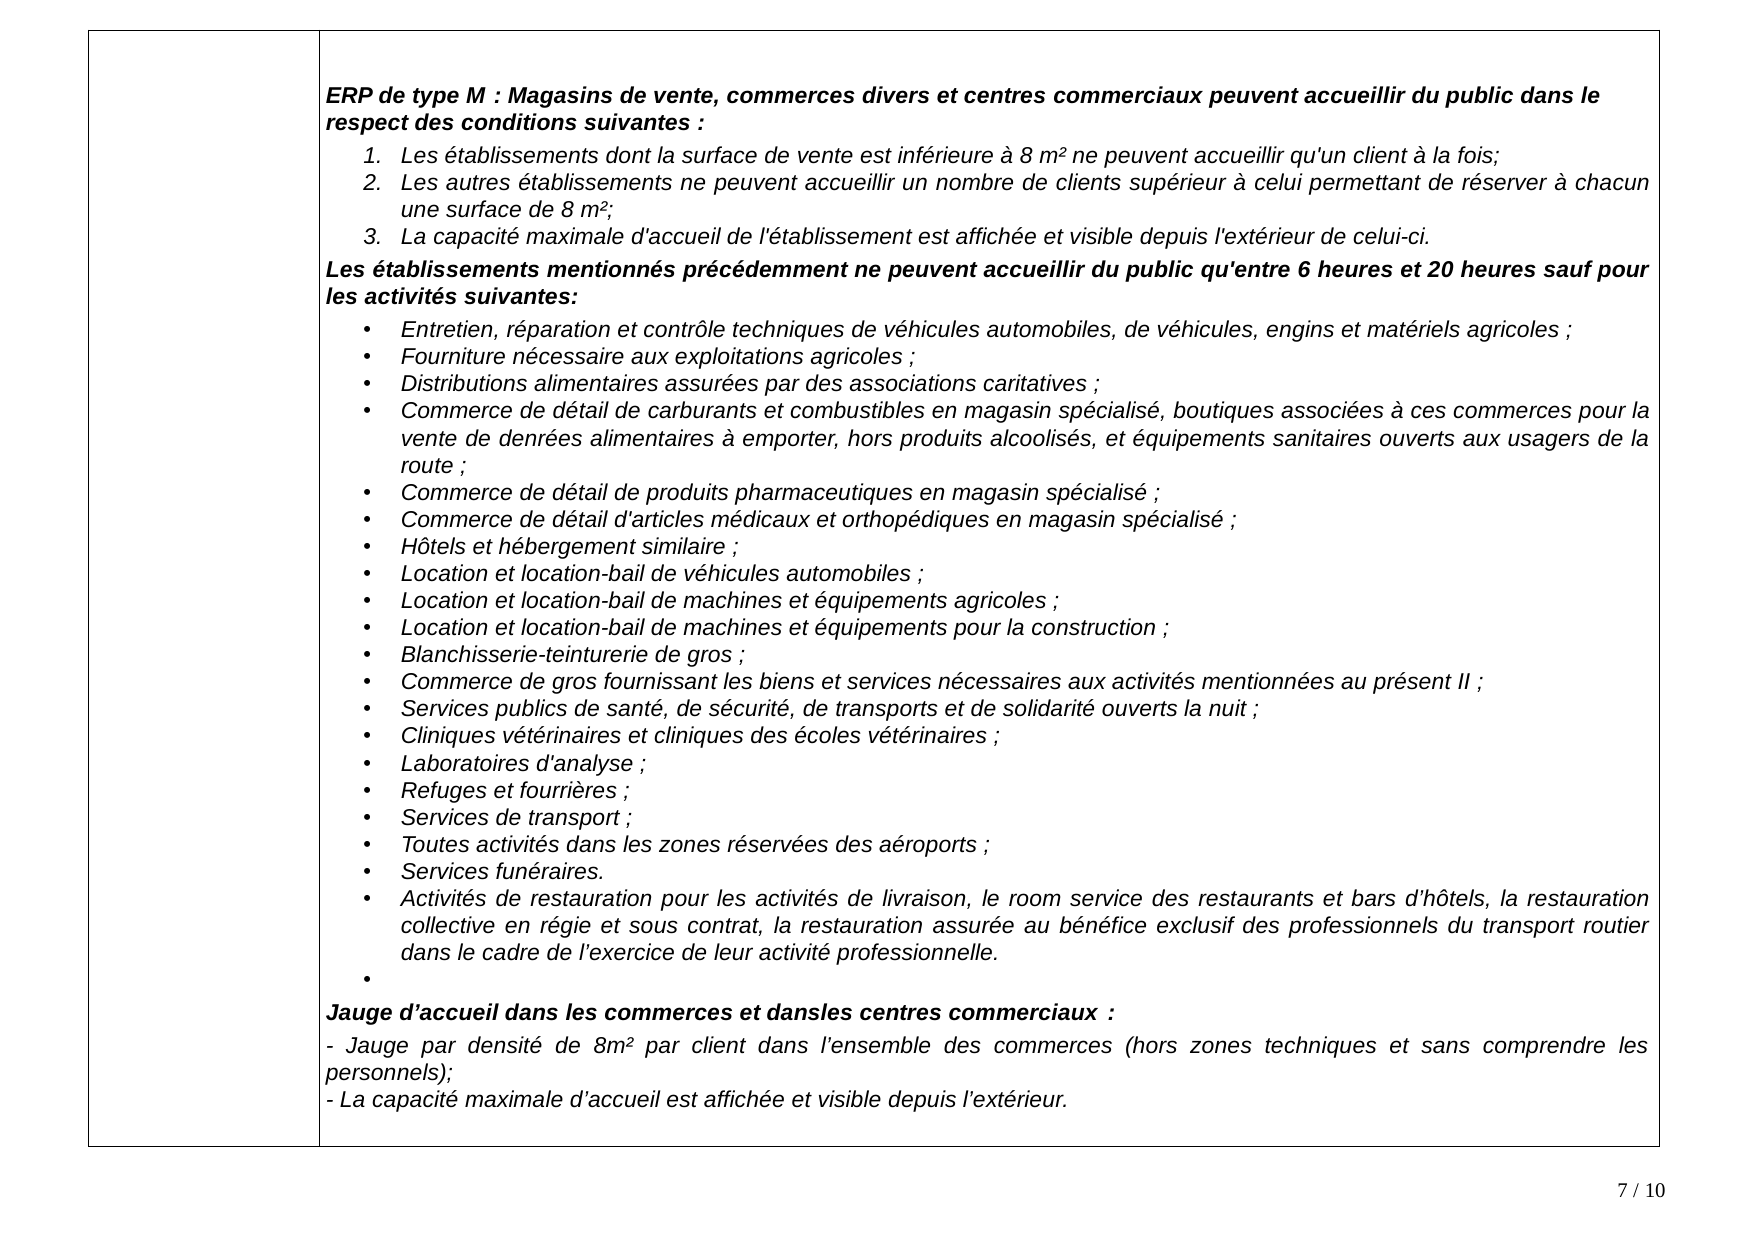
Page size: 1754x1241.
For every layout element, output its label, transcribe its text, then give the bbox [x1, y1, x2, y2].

table_cell [89, 31, 319, 1146]
table_cell ERP de type M : Magasins de vente, commerces divers et centres commerciaux peuvent accueillir du public dans le respect des conditions suivantes : Les établissements dont la surface de vente est inférieure à 8 m² ne peuvent accueillir qu'un client à la fois; Les autres établissements ne peuvent accueillir un nombre de clients supérieur à celui permettant de réserver à chacun une surface de 8 m²; La capacité maximale d'accueil de l'établissement est affichée et visible depuis l'extérieur de celui-ci. Les établissements mentionnés précédemment ne peuvent accueillir du public qu'entre 6 heures et 20 heures sauf pour les activités suivantes: Entretien, réparation et contrôle techniques de véhicules automobiles, de véhicules, engins et matériels agricoles ; Fourniture nécessaire aux exploitations agricoles ; Distributions alimentaires assurées par des associations caritatives ; Commerce de détail de carburants et combustibles en magasin spécialisé, boutiques associées à ces commerces pour la vente de denrées alimentaires à emporter, hors produits alcoolisés, et équipements sanitaires ouverts aux usagers de la route ; Commerce de détail de produits pharmaceutiques en magasin spécialisé ; Commerce de détail d'articles médicaux et orthopédiques en magasin spécialisé ; Hôtels et hébergement similaire ; Location et location-bail de véhicules automobiles ; Location et location-bail de machines et équipements agricoles ; Location et location-bail de machines et équipements pour la construction ; Blanchisserie-teinturerie de gros ; Commerce de gros fournissant les biens et services nécessaires aux activités mentionnées au présent II ; Services publics de santé, de sécurité, de transports et de solidarité ouverts la nuit ; Cliniques vétérinaires et cliniques des écoles vétérinaires ; Laboratoires d'analyse ; Refuges et fourrières ; Services de transport ; Toutes activités dans les zones réservées des aéroports ; Services funéraires. Activités de restauration pour les activités de livraison, le room service des restaurants et bars d’hôtels, la restauration collective en régie et sous contrat, la restauration assurée au bénéfice exclusif des professionnels du transport routier dans le cadre de l’exercice de leur activité professionnelle. Jauge d’accueil dans les commerces et dansles centres commerciaux : - Jauge par densité de 8m² par client dans l’ensemble des commerces (hors zones techniques et sans comprendre les personnels); - La capacité maximale d’accueil est affichée et visible depuis l’extérieur. [320, 31, 1659, 1146]
